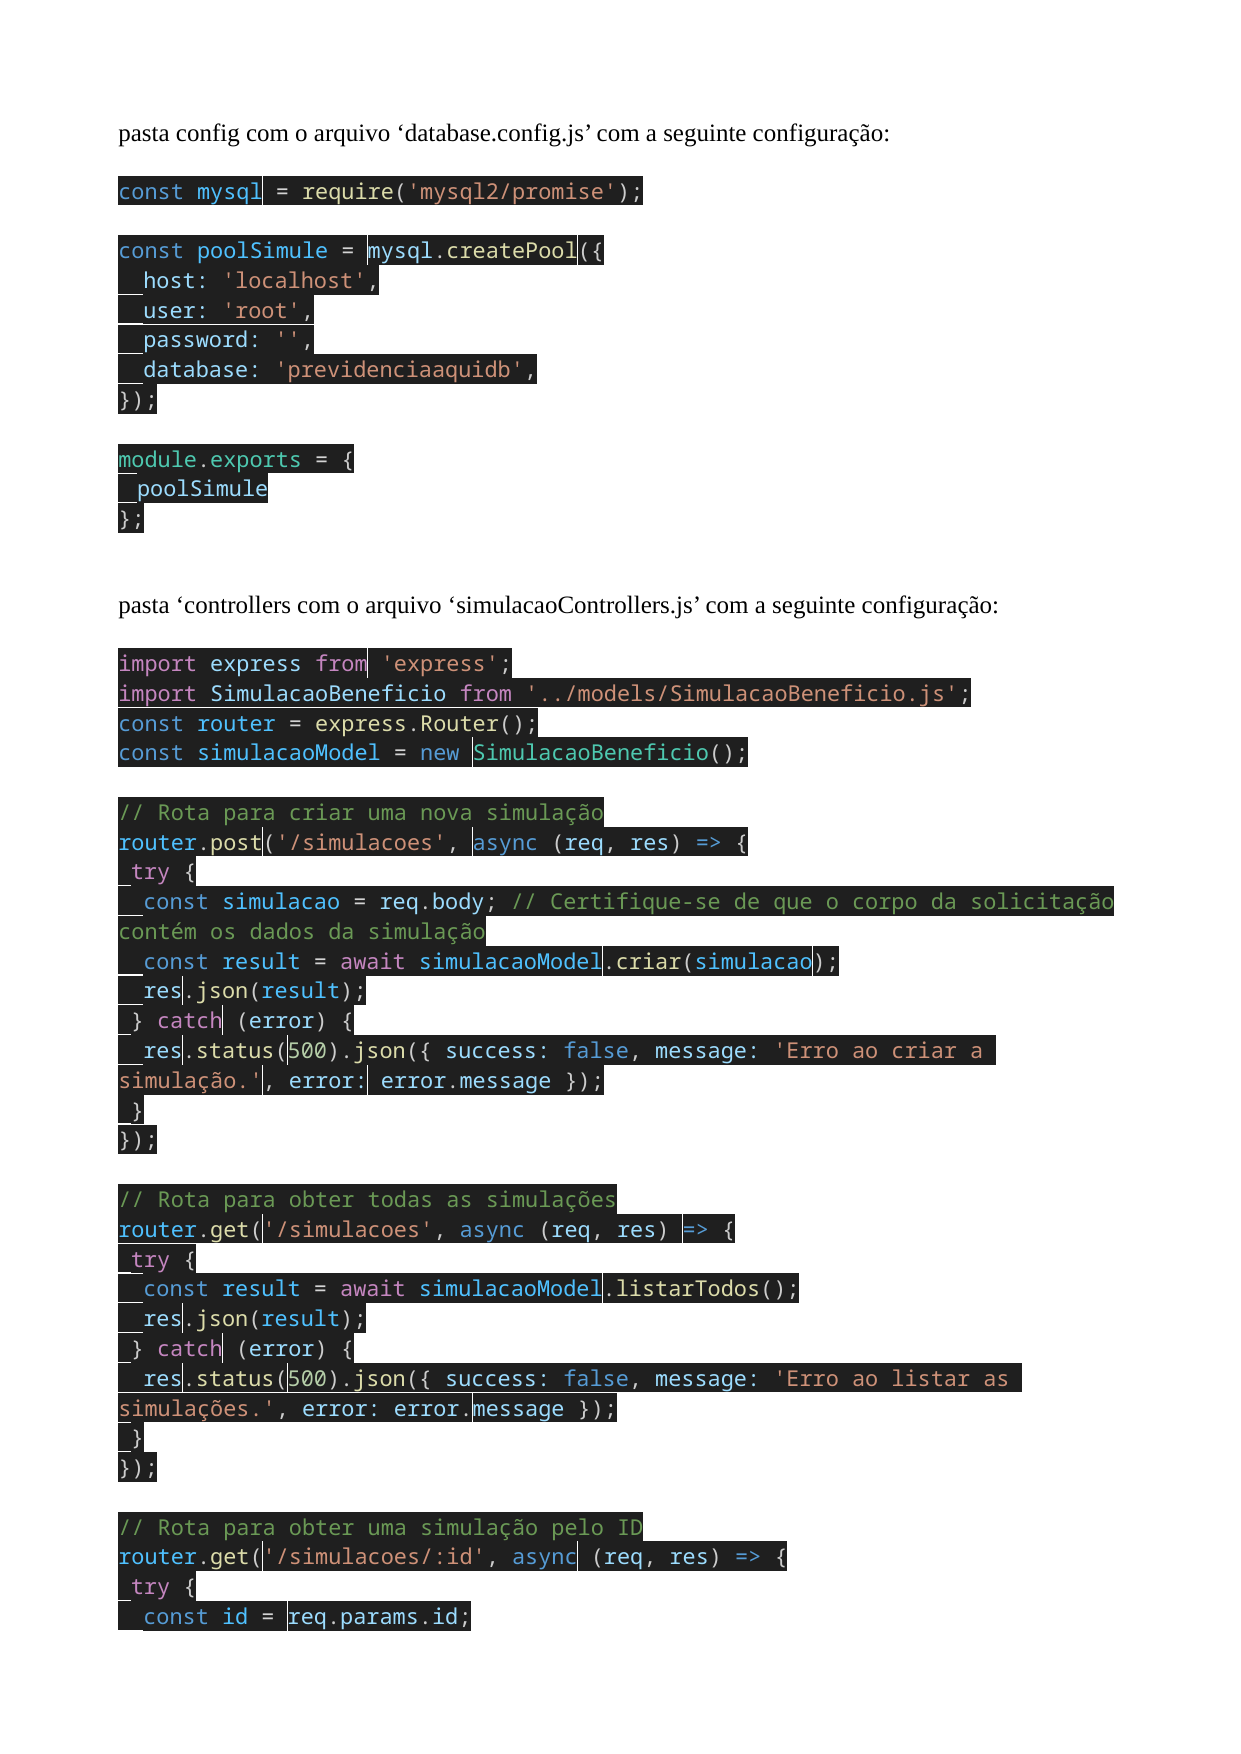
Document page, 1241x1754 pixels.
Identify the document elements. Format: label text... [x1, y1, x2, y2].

text router.get('/simulacoes/:id', async (req, res) => { [118, 1541, 1122, 1571]
text const simulacaoModel = new SimulacaoBeneficio(); [118, 737, 1122, 767]
text database: 'previdenciaaquidb', [118, 354, 1122, 384]
text const id = req.params.id; [118, 1601, 1122, 1631]
text try { [118, 856, 1122, 886]
text host: 'localhost', [118, 265, 1122, 295]
text import express from 'express'; [118, 648, 1122, 678]
text user: 'root', [118, 295, 1122, 324]
text // Rota para criar uma nova simulação [118, 797, 1122, 827]
text res.status(500).json({ success: false, message: 'Erro ao criar a simulação.', error: error.message }); [118, 1035, 1122, 1095]
text router.post('/simulacoes', async (req, res) => { [118, 827, 1122, 856]
text res.json(result); [118, 1303, 1122, 1333]
text const poolSimule = mysql.createPool({ [118, 235, 1122, 265]
text module.exports = { [118, 443, 1122, 473]
text } catch (error) { [118, 1333, 1122, 1363]
text poolSimule [118, 473, 1122, 503]
text pasta config com o arquivo ‘database.config.js’ com a seguinte configuração: [118, 118, 1122, 147]
text try { [118, 1243, 1122, 1273]
text try { [118, 1571, 1122, 1601]
text }; [118, 503, 1122, 533]
text const result = await simulacaoModel.listarTodos(); [118, 1273, 1122, 1303]
text const router = express.Router(); [118, 707, 1122, 737]
text } [118, 1095, 1122, 1124]
text const mysql = require('mysql2/promise'); [118, 176, 1122, 205]
text } catch (error) { [118, 1005, 1122, 1035]
text // Rota para obter uma simulação pelo ID [118, 1512, 1122, 1541]
text password: '', [118, 324, 1122, 354]
text router.get('/simulacoes', async (req, res) => { [118, 1214, 1122, 1243]
text } [118, 1422, 1122, 1452]
text res.status(500).json({ success: false, message: 'Erro ao listar as simulações.', error: error.message }); [118, 1363, 1122, 1422]
text res.json(result); [118, 976, 1122, 1005]
text pasta ‘controllers com o arquivo ‘simulacaoControllers.js’ com a seguinte configuração: [118, 590, 1122, 619]
text }); [118, 1452, 1122, 1482]
text }); [118, 1124, 1122, 1154]
text const result = await simulacaoModel.criar(simulacao); [118, 946, 1122, 976]
text import SimulacaoBeneficio from '../models/SimulacaoBeneficio.js'; [118, 678, 1122, 707]
text const simulacao = req.body; // Certifique-se de que o corpo da solicitação contém os dados da simulação [118, 886, 1122, 946]
text }); [118, 384, 1122, 414]
text // Rota para obter todas as simulações [118, 1184, 1122, 1214]
